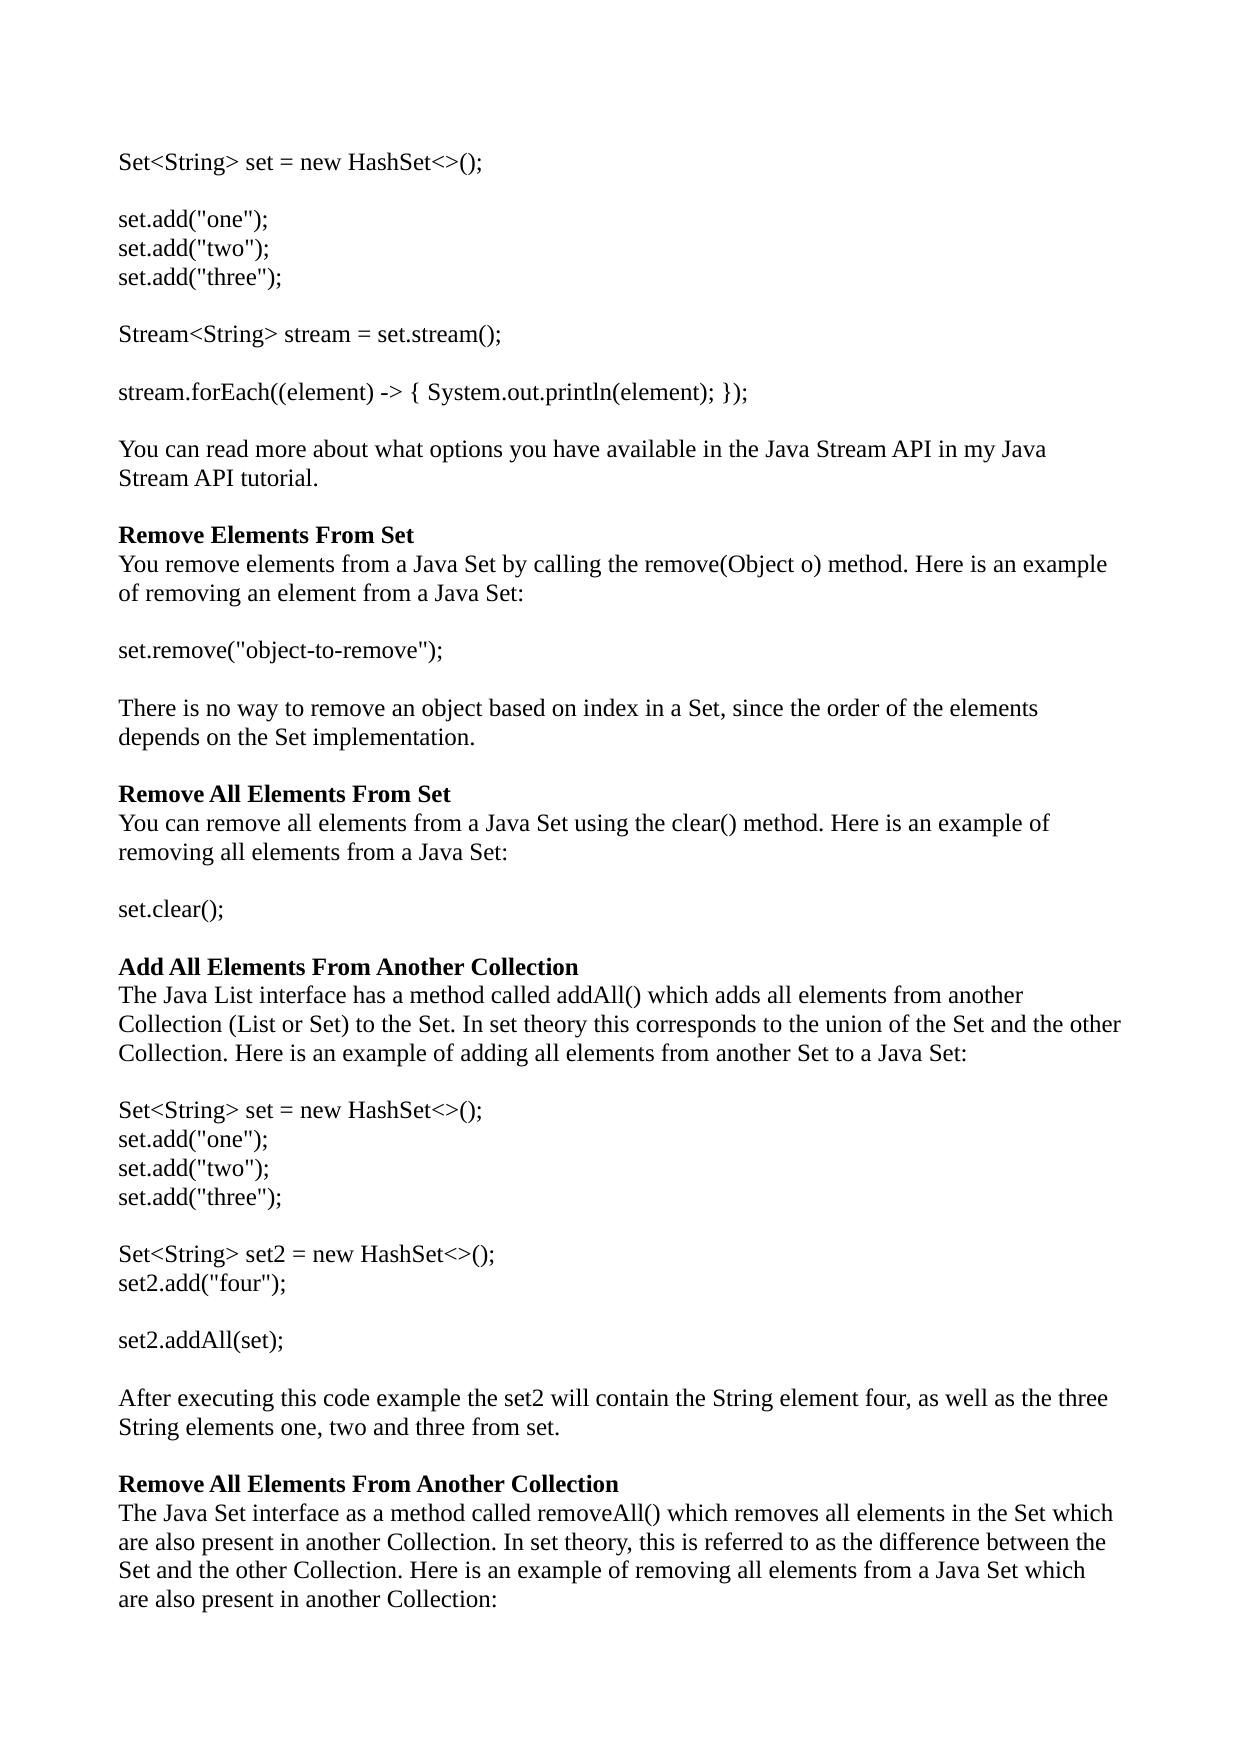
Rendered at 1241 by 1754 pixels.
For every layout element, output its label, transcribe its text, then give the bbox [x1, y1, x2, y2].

text There is no way to remove an object based on index in a Set, since the order of the elements depends on the Set implementation. [118, 693, 1122, 751]
text Remove Elements From Set [118, 521, 1122, 549]
text Add All Elements From Another Collection [118, 952, 1122, 981]
text The Java Set interface as a method called removeAll() which removes all elements in the Set which are also present in another Collection. In set theory, this is referred to as the difference between the Set and the other Collection. Here is an example of removing all elements from a Java Set which are also present in another Collection: [118, 1498, 1122, 1613]
text set.add("three"); [118, 262, 1122, 291]
text Remove All Elements From Another Collection [118, 1469, 1122, 1498]
text Set<String> set = new HashSet<>(); [118, 147, 1122, 176]
text set.add("one"); [118, 204, 1122, 233]
text You can read more about what options you have available in the Java Stream API in my Java Stream API tutorial. [118, 434, 1122, 492]
text Set<String> set2 = new HashSet<>(); [118, 1239, 1122, 1268]
text set2.add("four"); [118, 1268, 1122, 1297]
text set2.addAll(set); [118, 1326, 1122, 1354]
text You can remove all elements from a Java Set using the clear() method. Here is an example of removing all elements from a Java Set: [118, 808, 1122, 866]
text The Java List interface has a method called addAll() which adds all elements from another Collection (List or Set) to the Set. In set theory this corresponds to the union of the Set and the other Collection. Here is an example of adding all elements from another Set to a Java Set: [118, 981, 1122, 1067]
text Stream<String> stream = set.stream(); [118, 319, 1122, 348]
text Set<String> set = new HashSet<>(); [118, 1096, 1122, 1124]
text set.clear(); [118, 894, 1122, 923]
text set.remove("object-to-remove"); [118, 636, 1122, 664]
text stream.forEach((element) -> { System.out.println(element); }); [118, 377, 1122, 406]
text set.add("two"); [118, 233, 1122, 262]
text set.add("three"); [118, 1182, 1122, 1211]
text set.add("two"); [118, 1153, 1122, 1182]
text Remove All Elements From Set [118, 779, 1122, 808]
text After executing this code example the set2 will contain the String element four, as well as the three String elements one, two and three from set. [118, 1383, 1122, 1441]
text set.add("one"); [118, 1124, 1122, 1153]
text You remove elements from a Java Set by calling the remove(Object o) method. Here is an example of removing an element from a Java Set: [118, 549, 1122, 607]
